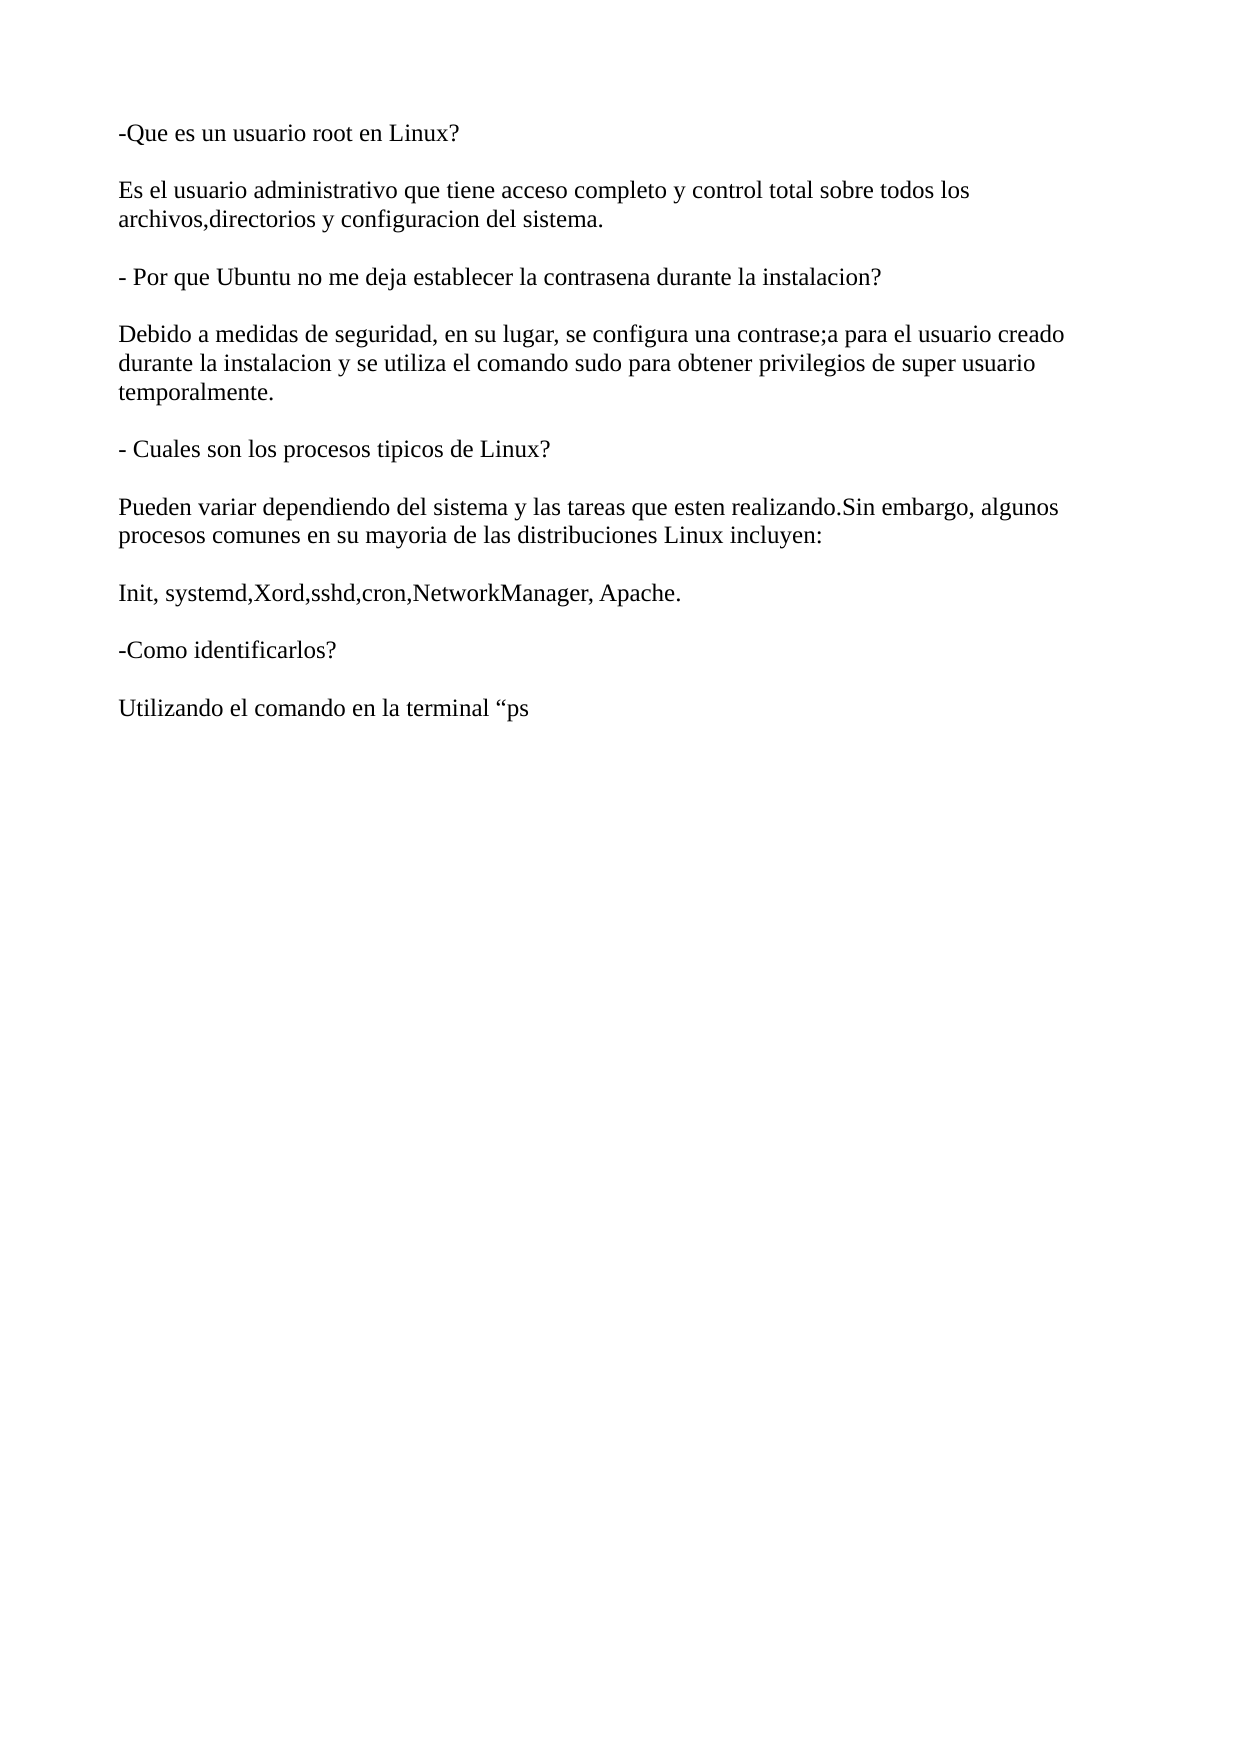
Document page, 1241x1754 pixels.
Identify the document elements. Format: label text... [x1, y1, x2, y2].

text procesos comunes en su mayoria de las distribuciones Linux incluyen: [118, 521, 1122, 549]
text archivos,directorios y configuracion del sistema. [118, 204, 1122, 233]
text Init, systemd,Xord,sshd,cron,NetworkManager, Apache. [118, 578, 1122, 607]
text Utilizando el comando en la terminal “ps [118, 693, 1122, 722]
text Debido a medidas de seguridad, en su lugar, se configura una contrase;a para el usuario creado [118, 319, 1122, 348]
text -Como identificarlos? [118, 636, 1122, 664]
text Es el usuario administrativo que tiene acceso completo y control total sobre todos los [118, 176, 1122, 204]
text temporalmente. [118, 377, 1122, 406]
text - Cuales son los procesos tipicos de Linux? [118, 434, 1122, 463]
text durante la instalacion y se utiliza el comando sudo para obtener privilegios de super usuario [118, 348, 1122, 377]
text -Que es un usuario root en Linux? [118, 118, 1122, 147]
text Pueden variar dependiendo del sistema y las tareas que esten realizando.Sin embargo, algunos [118, 492, 1122, 521]
text - Por que Ubuntu no me deja establecer la contrasena durante la instalacion? [118, 262, 1122, 291]
